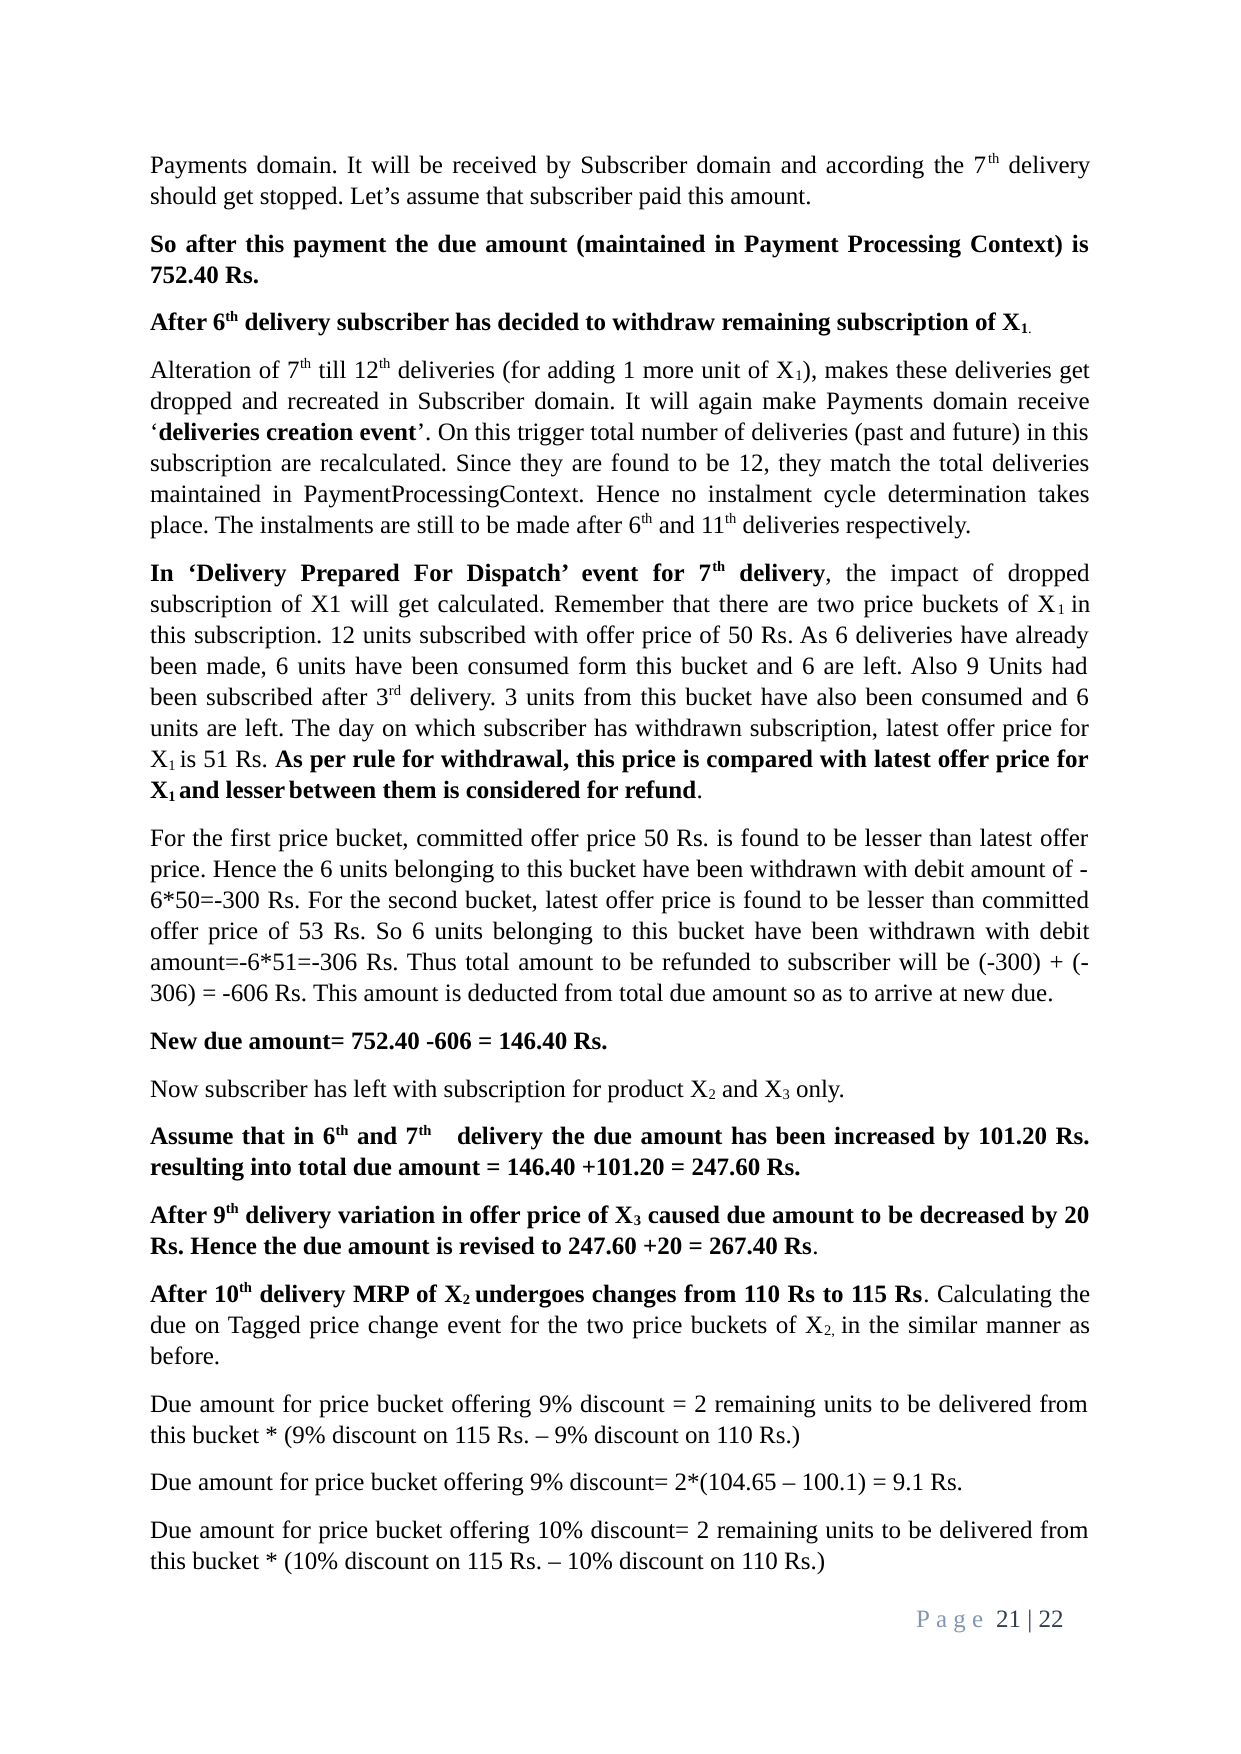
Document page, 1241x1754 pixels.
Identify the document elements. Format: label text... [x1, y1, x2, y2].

text Due amount for price bucket offering 10% discount= 2 remaining units to be delivered from this bucket * (10% discount on 115 Rs. – 10% discount on 110 Rs.) [150, 1515, 1090, 1575]
text Alteration of 7th till 12th deliveries (for adding 1 more unit of X1), makes these deliveries get dropped and recreated in Subscriber domain. It will again make Payments domain receive ‘deliveries creation event’. On this trigger total number of deliveries (past and future) in this subscription are recalculated. Since they are found to be 12, they match the total deliveries maintained in PaymentProcessingContext. Hence no instalment cycle determination takes place. The instalments are still to be made after 6th and 11th deliveries respectively. [150, 355, 1090, 539]
text After 9th delivery variation in offer price of X3 caused due amount to be decreased by 20 Rs. Hence the due amount is revised to 247.60 +20 = 267.40 Rs. [150, 1200, 1090, 1260]
text After 10th delivery MRP of X2 undergoes changes from 110 Rs to 115 Rs. Calculating the due on Tagged price change event for the two price buckets of X2, in the similar manner as before. [150, 1279, 1090, 1370]
text New due amount= 752.40 -606 = 146.40 Rs. [150, 1026, 1090, 1055]
text In ‘Delivery Prepared For Dispatch’ event for 7th delivery, the impact of dropped subscription of X1 will get calculated. Remember that there are two price buckets of X1 in this subscription. 12 units subscribed with offer price of 50 Rs. As 6 deliveries have already been made, 6 units have been consumed form this bucket and 6 are left. Also 9 Units had been subscribed after 3rd delivery. 3 units from this bucket have also been consumed and 6 units are left. The day on which subscriber has withdrawn subscription, latest offer price for X1 is 51 Rs. As per rule for withdrawal, this price is compared with latest offer price for X1 and lesser between them is considered for refund. [150, 558, 1090, 804]
text After 6th delivery subscriber has decided to withdraw remaining subscription of X1. [150, 307, 1090, 336]
text Assume that in 6th and 7th delivery the due amount has been increased by 101.20 Rs. resulting into total due amount = 146.40 +101.20 = 247.60 Rs. [150, 1121, 1090, 1181]
text Due amount for price bucket offering 9% discount = 2 remaining units to be delivered from this bucket * (9% discount on 115 Rs. – 9% discount on 110 Rs.) [150, 1389, 1090, 1448]
text Now subscriber has left with subscription for product X2 and X3 only. [150, 1074, 1090, 1102]
text Payments domain. It will be received by Subscriber domain and according the 7th delivery should get stopped. Let’s assume that subscriber paid this amount. [150, 150, 1090, 210]
text For the first price bucket, committed offer price 50 Rs. is found to be lesser than latest offer price. Hence the 6 units belonging to this bucket have been withdrawn with debit amount of -6*50=-300 Rs. For the second bucket, latest offer price is found to be lesser than committed offer price of 53 Rs. So 6 units belonging to this bucket have been withdrawn with debit amount=-6*51=-306 Rs. Thus total amount to be refunded to subscriber will be (-300) + (-306) = -606 Rs. This amount is deducted from total due amount so as to arrive at new due. [150, 823, 1090, 1007]
text So after this payment the due amount (maintained in Payment Processing Context) is 752.40 Rs. [150, 229, 1090, 288]
text Due amount for price bucket offering 9% discount= 2*(104.65 – 100.1) = 9.1 Rs. [150, 1467, 1090, 1496]
